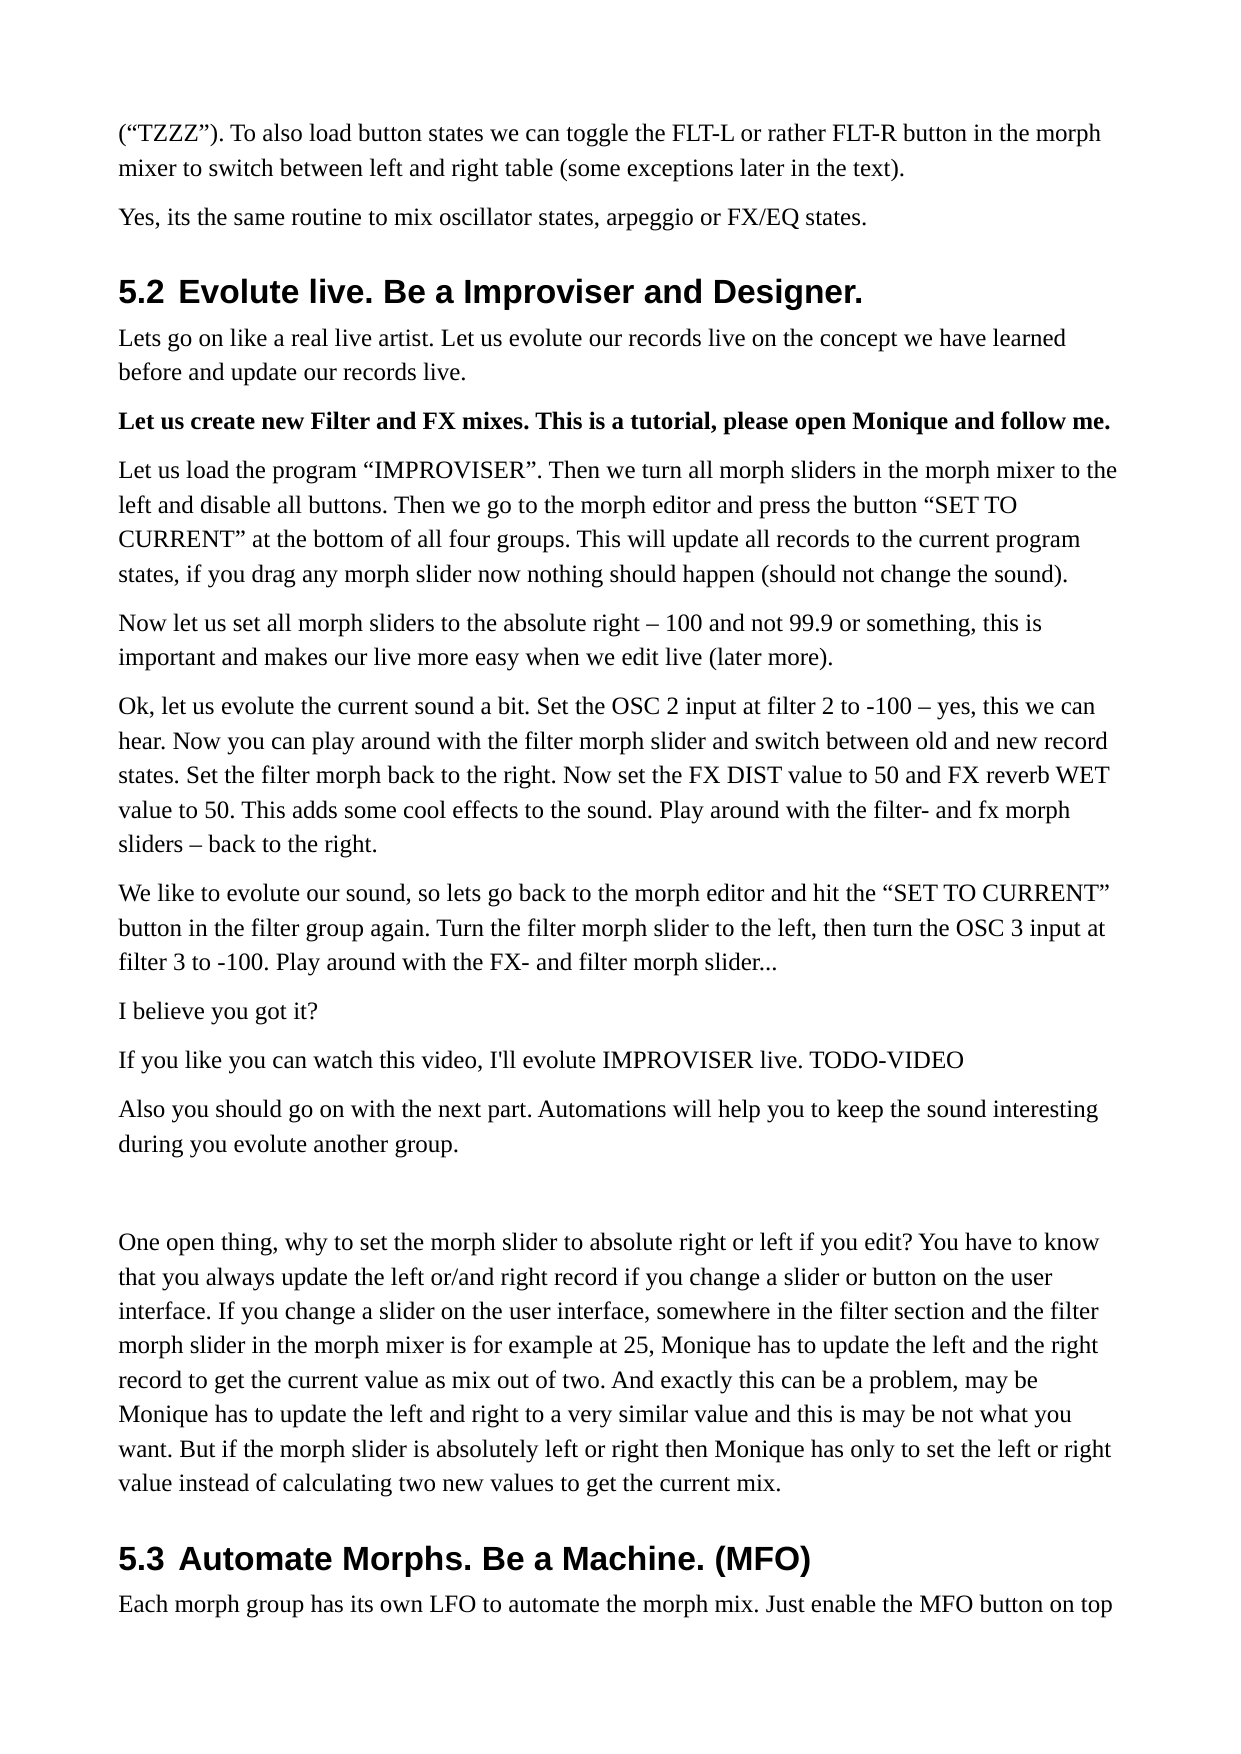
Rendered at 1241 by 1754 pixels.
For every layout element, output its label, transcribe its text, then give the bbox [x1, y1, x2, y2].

subtitle Automate Morphs. Be a Machine. (MFO) [118, 1538, 1122, 1577]
text Ok, let us evolute the current sound a bit. Set the OSC 2 input at filter 2 to -100 – yes, this we can hear. Now you can play around with the filter morph slider and switch between old and new record states. Set the filter morph back to the right. Now set the FX DIST value to 50 and FX reverb WET value to 50. This adds some cool effects to the sound. Play around with the filter- and fx morph sliders – back to the right. [118, 691, 1122, 858]
text Each morph group has its own LFO to automate the morph mix. Just enable the MFO button on top [118, 1589, 1122, 1618]
text We like to evolute our sound, so lets go back to the morph editor and hit the “SET TO CURRENT” button in the filter group again. Turn the filter morph slider to the left, then turn the OSC 3 input at filter 3 to -100. Play around with the FX- and filter morph slider... [118, 878, 1122, 976]
text Now let us set all morph sliders to the absolute right – 100 and not 99.9 or something, this is important and makes our live more easy when we edit live (later more). [118, 608, 1122, 671]
text Let us load the program “IMPROVISER”. Then we turn all morph sliders in the morph mixer to the left and disable all buttons. Then we go to the morph editor and press the button “SET TO CURRENT” at the bottom of all four groups. This will update all records to the current program states, if you drag any morph slider now nothing should happen (should not change the sound). [118, 455, 1122, 587]
text Let us create new Filter and FX mixes. This is a tutorial, please open Monique and follow me. [118, 406, 1122, 435]
text If you like you can watch this video, I'll evolute IMPROVISER live. TODO-VIDEO [118, 1045, 1122, 1074]
text (“TZZZ”). To also load button states we can toggle the FLT-L or rather FLT-R button in the morph mixer to switch between left and right table (some exceptions later in the text). [118, 118, 1122, 181]
text Yes, its the same routine to mix oscillator states, arpeggio or FX/EQ states. [118, 202, 1122, 230]
text One open thing, why to set the morph slider to absolute right or left if you edit? You have to know that you always update the left or/and right record if you change a slider or button on the user interface. If you change a slider on the user interface, somewhere in the filter section and the filter morph slider in the morph mixer is for example at 25, Monique has to update the left and the right record to get the current value as mix out of two. And exactly this can be a problem, may be Monique has to update the left and right to a very similar value and this is may be not what you want. But if the morph slider is absolutely left or right then Monique has only to set the left or right value instead of calculating two new values to get the current mix. [118, 1227, 1122, 1497]
text I believe you got it? [118, 996, 1122, 1025]
text Lets go on like a real live artist. Let us evolute our records live on the concept we have learned before and update our records live. [118, 323, 1122, 386]
subtitle Evolute live. Be a Improviser and Designer. [118, 272, 1122, 310]
text Also you should go on with the next part. Automations will help you to keep the sound interesting during you evolute another group. [118, 1094, 1122, 1158]
